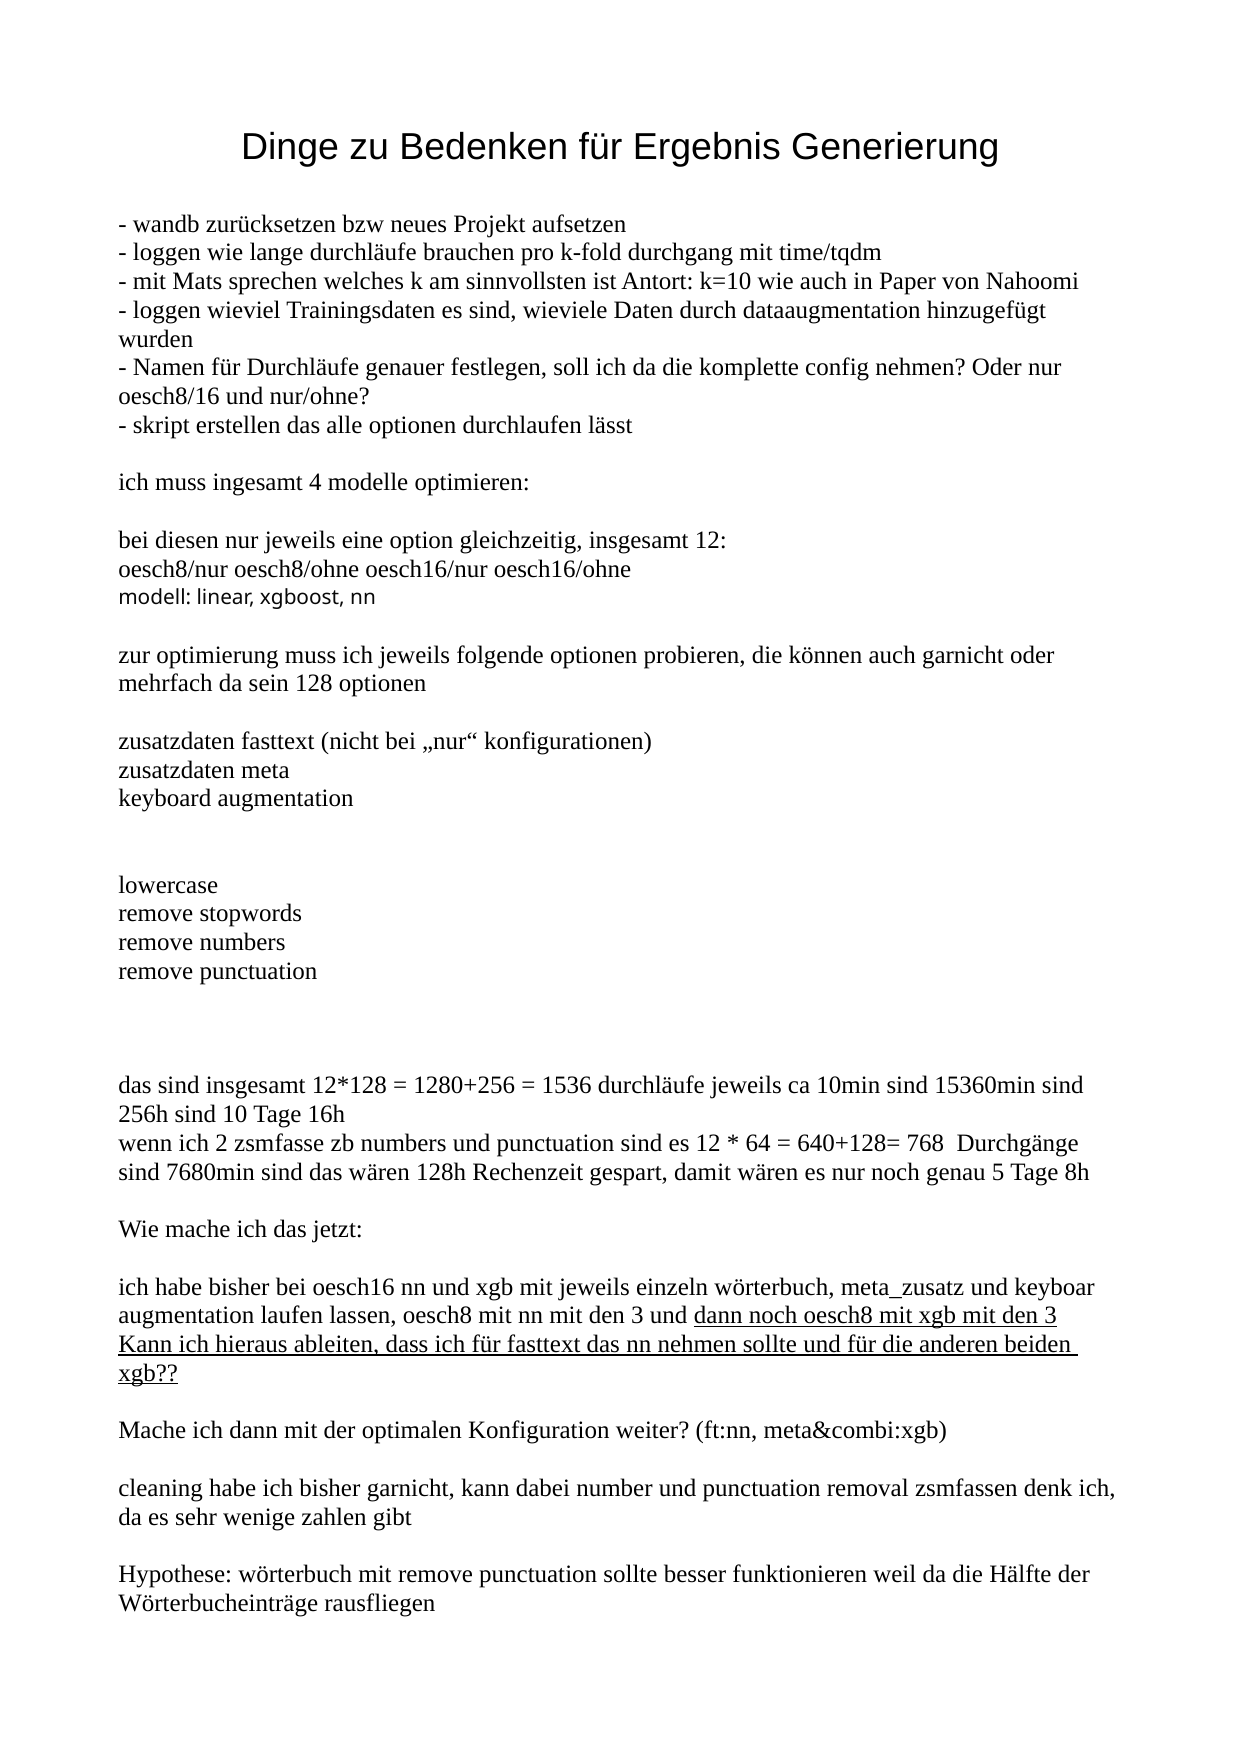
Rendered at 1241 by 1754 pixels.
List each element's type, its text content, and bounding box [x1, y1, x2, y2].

text - loggen wieviel Trainingsdaten es sind, wieviele Daten durch dataaugmentation hinzugefügt wurden [118, 295, 1122, 352]
text - loggen wie lange durchläufe brauchen pro k-fold durchgang mit time/tqdm [118, 237, 1122, 266]
text remove numbers [118, 927, 1122, 956]
text Kann ich hieraus ableiten, dass ich für fasttext das nn nehmen sollte und für die anderen beiden xgb?? [118, 1329, 1122, 1387]
text - mit Mats sprechen welches k am sinnvollsten ist Antort: k=10 wie auch in Paper von Nahoomi [118, 266, 1122, 295]
text bei diesen nur jeweils eine option gleichzeitig, insgesamt 12: [118, 525, 1122, 554]
text zusatzdaten fasttext (nicht bei „nur“ konfigurationen) [118, 726, 1122, 755]
text 256h sind 10 Tage 16h [118, 1099, 1122, 1128]
text ich habe bisher bei oesch16 nn und xgb mit jeweils einzeln wörterbuch, meta_zusatz und keyboar augmentation laufen lassen, oesch8 mit nn mit den 3 und dann noch oesch8 mit xgb mit den 3 [118, 1272, 1122, 1329]
text modell: linear, xgboost, nn [118, 582, 1122, 611]
text - Namen für Durchläufe genauer festlegen, soll ich da die komplette config nehmen? Oder nur oesch8/16 und nur/ohne? [118, 352, 1122, 410]
text zusatzdaten meta [118, 755, 1122, 783]
text remove punctuation [118, 956, 1122, 985]
text - skript erstellen das alle optionen durchlaufen lässt [118, 410, 1122, 439]
text - wandb zurücksetzen bzw neues Projekt aufsetzen [118, 209, 1122, 237]
text oesch8/nur oesch8/ohne oesch16/nur oesch16/ohne [118, 554, 1122, 582]
subtitle Dinge zu Bedenken für Ergebnis Generierung [118, 124, 1122, 167]
text keyboard augmentation [118, 783, 1122, 812]
text Mache ich dann mit der optimalen Konfiguration weiter? (ft:nn, meta&combi:xgb) [118, 1416, 1122, 1444]
text das sind insgesamt 12*128 = 1280+256 = 1536 durchläufe jeweils ca 10min sind 15360min sind [118, 1071, 1122, 1099]
text wenn ich 2 zsmfasse zb numbers und punctuation sind es 12 * 64 = 640+128= 768 Durchgänge sind 7680min sind das wären 128h Rechenzeit gespart, damit wären es nur noch genau 5 Tage 8h [118, 1128, 1122, 1186]
text Wie mache ich das jetzt: [118, 1214, 1122, 1243]
text cleaning habe ich bisher garnicht, kann dabei number und punctuation removal zsmfassen denk ich, da es sehr wenige zahlen gibt [118, 1473, 1122, 1531]
text lowercase [118, 870, 1122, 898]
text zur optimierung muss ich jeweils folgende optionen probieren, die können auch garnicht oder mehrfach da sein 128 optionen [118, 640, 1122, 697]
text remove stopwords [118, 898, 1122, 927]
text Hypothese: wörterbuch mit remove punctuation sollte besser funktionieren weil da die Hälfte der Wörterbucheinträge rausfliegen [118, 1559, 1122, 1617]
text ich muss ingesamt 4 modelle optimieren: [118, 467, 1122, 496]
